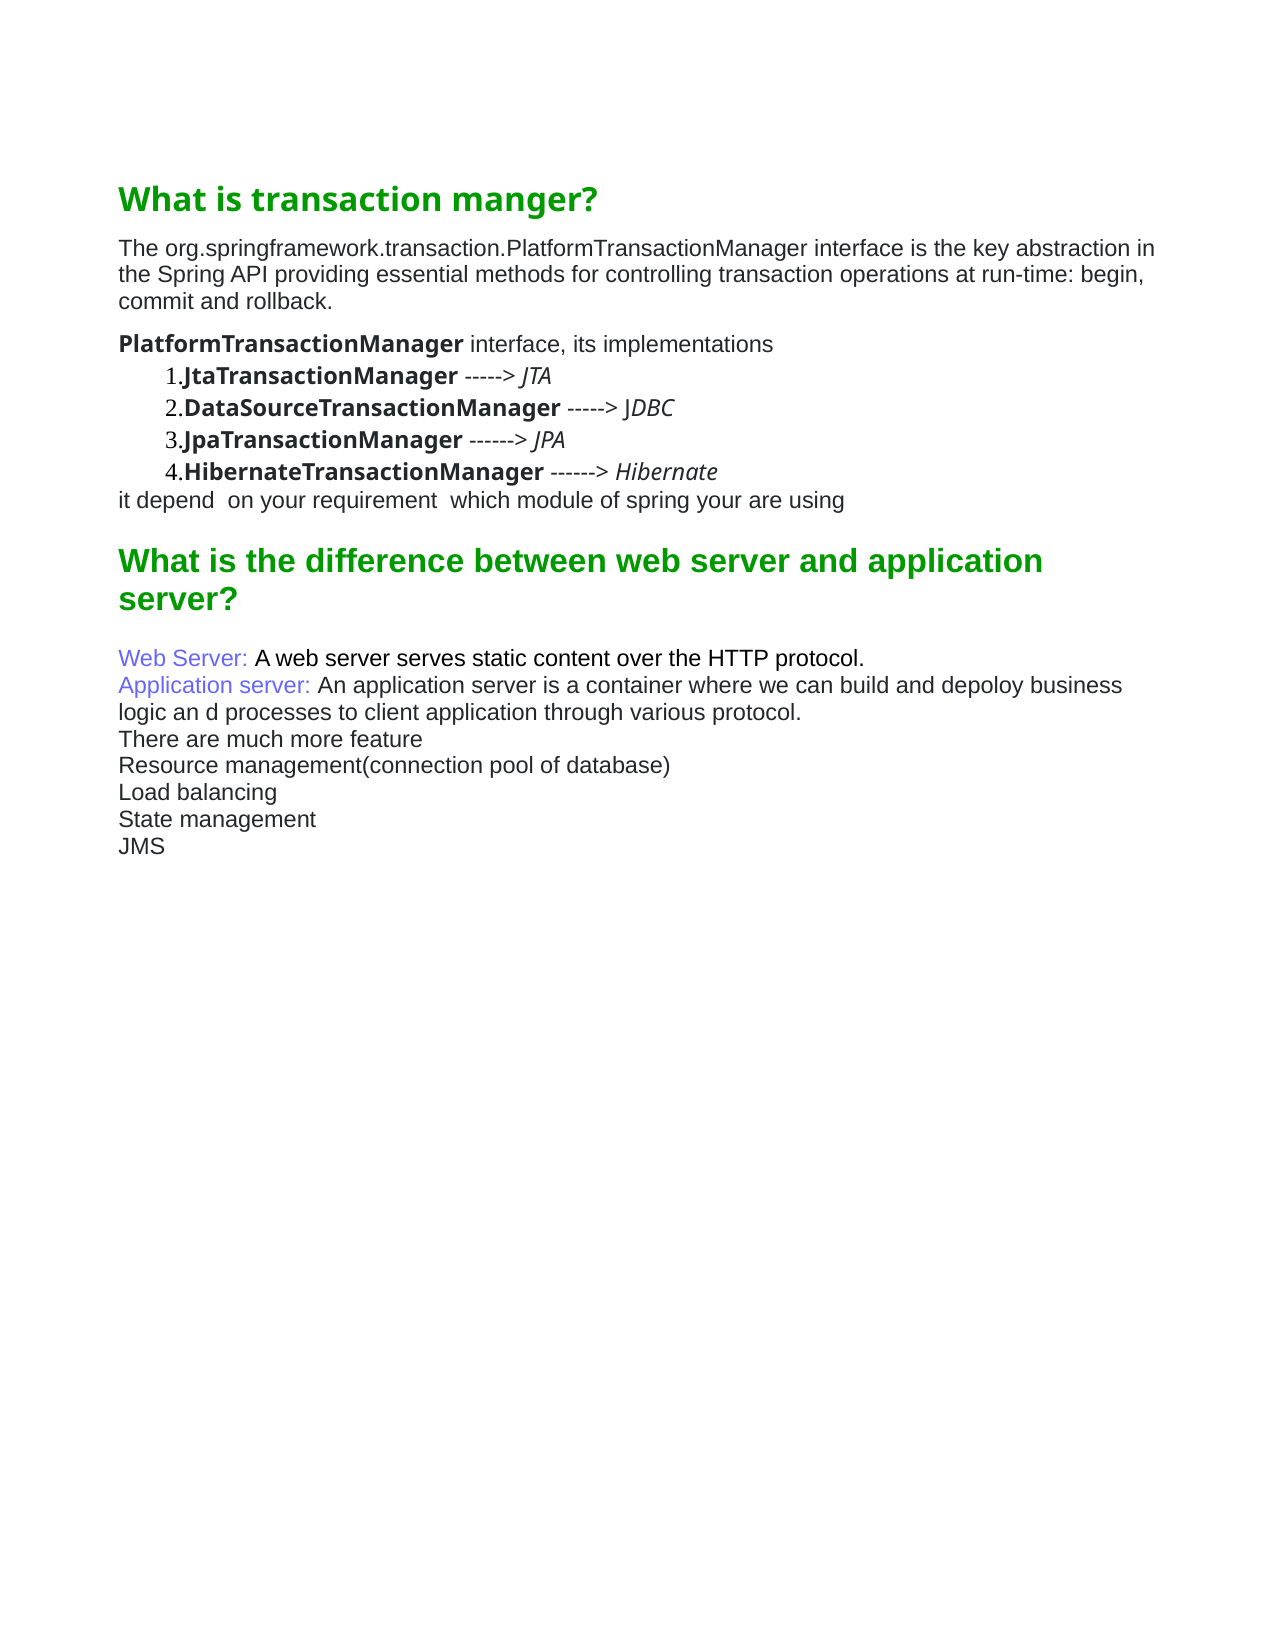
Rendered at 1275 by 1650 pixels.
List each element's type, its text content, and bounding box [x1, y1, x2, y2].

list JpaTransactionManager ------> JPA [118, 423, 1157, 455]
text Load balancing [118, 779, 1157, 806]
text JMS [118, 833, 1157, 859]
text What is transaction manger? [118, 176, 1157, 221]
text There are much more feature [118, 725, 1157, 752]
text it depend on your requirement which module of spring your are using [118, 487, 1157, 514]
text State management [118, 806, 1157, 833]
text What is the difference between web server and application server? [118, 541, 1157, 618]
list DataSourceTransactionManager -----> JDBC [118, 391, 1157, 423]
text Resource management(connection pool of database) [118, 752, 1157, 779]
list HibernateTransactionManager ------> Hibernate [118, 455, 1157, 487]
list JtaTransactionManager -----> JTA [118, 359, 1157, 391]
text Web Server: A web server serves static content over the HTTP protocol. [118, 644, 1157, 671]
text The org.springframework.transaction.PlatformTransactionManager interface is the key abstraction in the Spring API providing essential methods for controlling transaction operations at run-time: begin, commit and rollback. [118, 234, 1157, 314]
text PlatformTransactionManager interface, its implementations [118, 327, 1157, 359]
text Application server: An application server is a container where we can build and depoloy business logic an d processes to client application through various protocol. [118, 671, 1157, 725]
